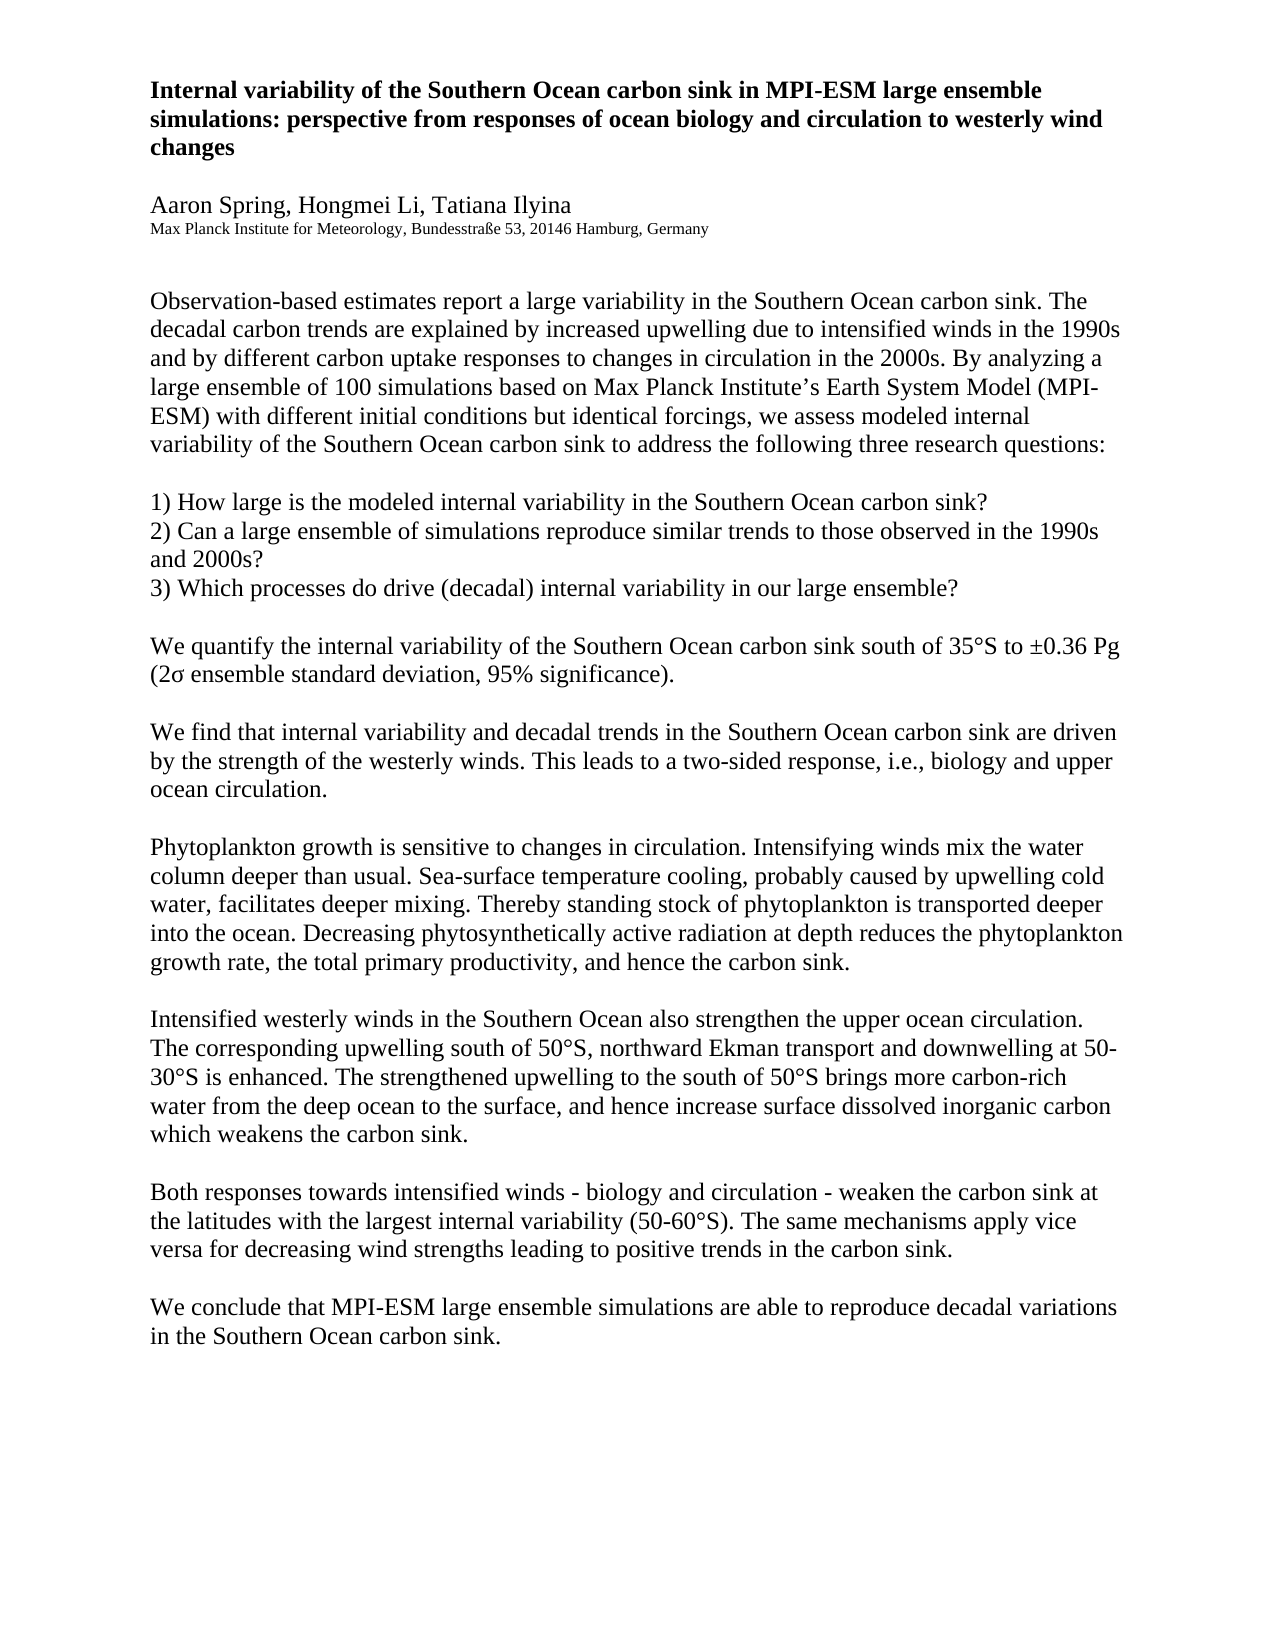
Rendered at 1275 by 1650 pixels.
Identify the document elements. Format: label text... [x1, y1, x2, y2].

text Phytoplankton growth is sensitive to changes in circulation. Intensifying winds mix the water column deeper than usual. Sea-surface temperature cooling, probably caused by upwelling cold water, facilitates deeper mixing. Thereby standing stock of phytoplankton is transported deeper into the ocean. Decreasing phytosynthetically active radiation at depth reduces the phytoplankton growth rate, the total primary productivity, and hence the carbon sink. [150, 832, 1125, 976]
text Both responses towards intensified winds - biology and circulation - weaken the carbon sink at the latitudes with the largest internal variability (50-60°S). The same mechanisms apply vice versa for decreasing wind strengths leading to positive trends in the carbon sink. [150, 1177, 1125, 1263]
text We quantify the internal variability of the Southern Ocean carbon sink south of 35°S to ±0.36 Pg (2σ ensemble standard deviation, 95% significance). [150, 631, 1125, 688]
text 1) How large is the modeled internal variability in the Southern Ocean carbon sink? [150, 487, 1125, 516]
text Intensified westerly winds in the Southern Ocean also strengthen the upper ocean circulation. The corresponding upwelling south of 50°S, northward Ekman transport and downwelling at 50-30°S is enhanced. The strengthened upwelling to the south of 50°S brings more carbon-rich water from the deep ocean to the surface, and hence increase surface dissolved inorganic carbon which weakens the carbon sink. [150, 1004, 1125, 1148]
text We conclude that MPI-ESM large ensemble simulations are able to reproduce decadal variations in the Southern Ocean carbon sink. [150, 1292, 1125, 1349]
text Observation-based estimates report a large variability in the Southern Ocean carbon sink. The decadal carbon trends are explained by increased upwelling due to intensified winds in the 1990s and by different carbon uptake responses to changes in circulation in the 2000s. By analyzing a large ensemble of 100 simulations based on Max Planck Institute’s Earth System Model (MPI-ESM) with different initial conditions but identical forcings, we assess modeled internal variability of the Southern Ocean carbon sink to address the following three research questions: [150, 286, 1125, 458]
text Max Planck Institute for Meteorology, Bundesstraße 53, 20146 Hamburg, Germany [150, 219, 1125, 238]
text Aaron Spring, Hongmei Li, Tatiana Ilyina [150, 190, 1125, 219]
text 3) Which processes do drive (decadal) internal variability in our large ensemble? [150, 573, 1125, 602]
text Internal variability of the Southern Ocean carbon sink in MPI-ESM large ensemble simulations: perspective from responses of ocean biology and circulation to westerly wind changes [150, 75, 1125, 161]
text We find that internal variability and decadal trends in the Southern Ocean carbon sink are driven by the strength of the westerly winds. This leads to a two-sided response, i.e., biology and upper ocean circulation. [150, 717, 1125, 803]
text 2) Can a large ensemble of simulations reproduce similar trends to those observed in the 1990s and 2000s? [150, 516, 1125, 573]
